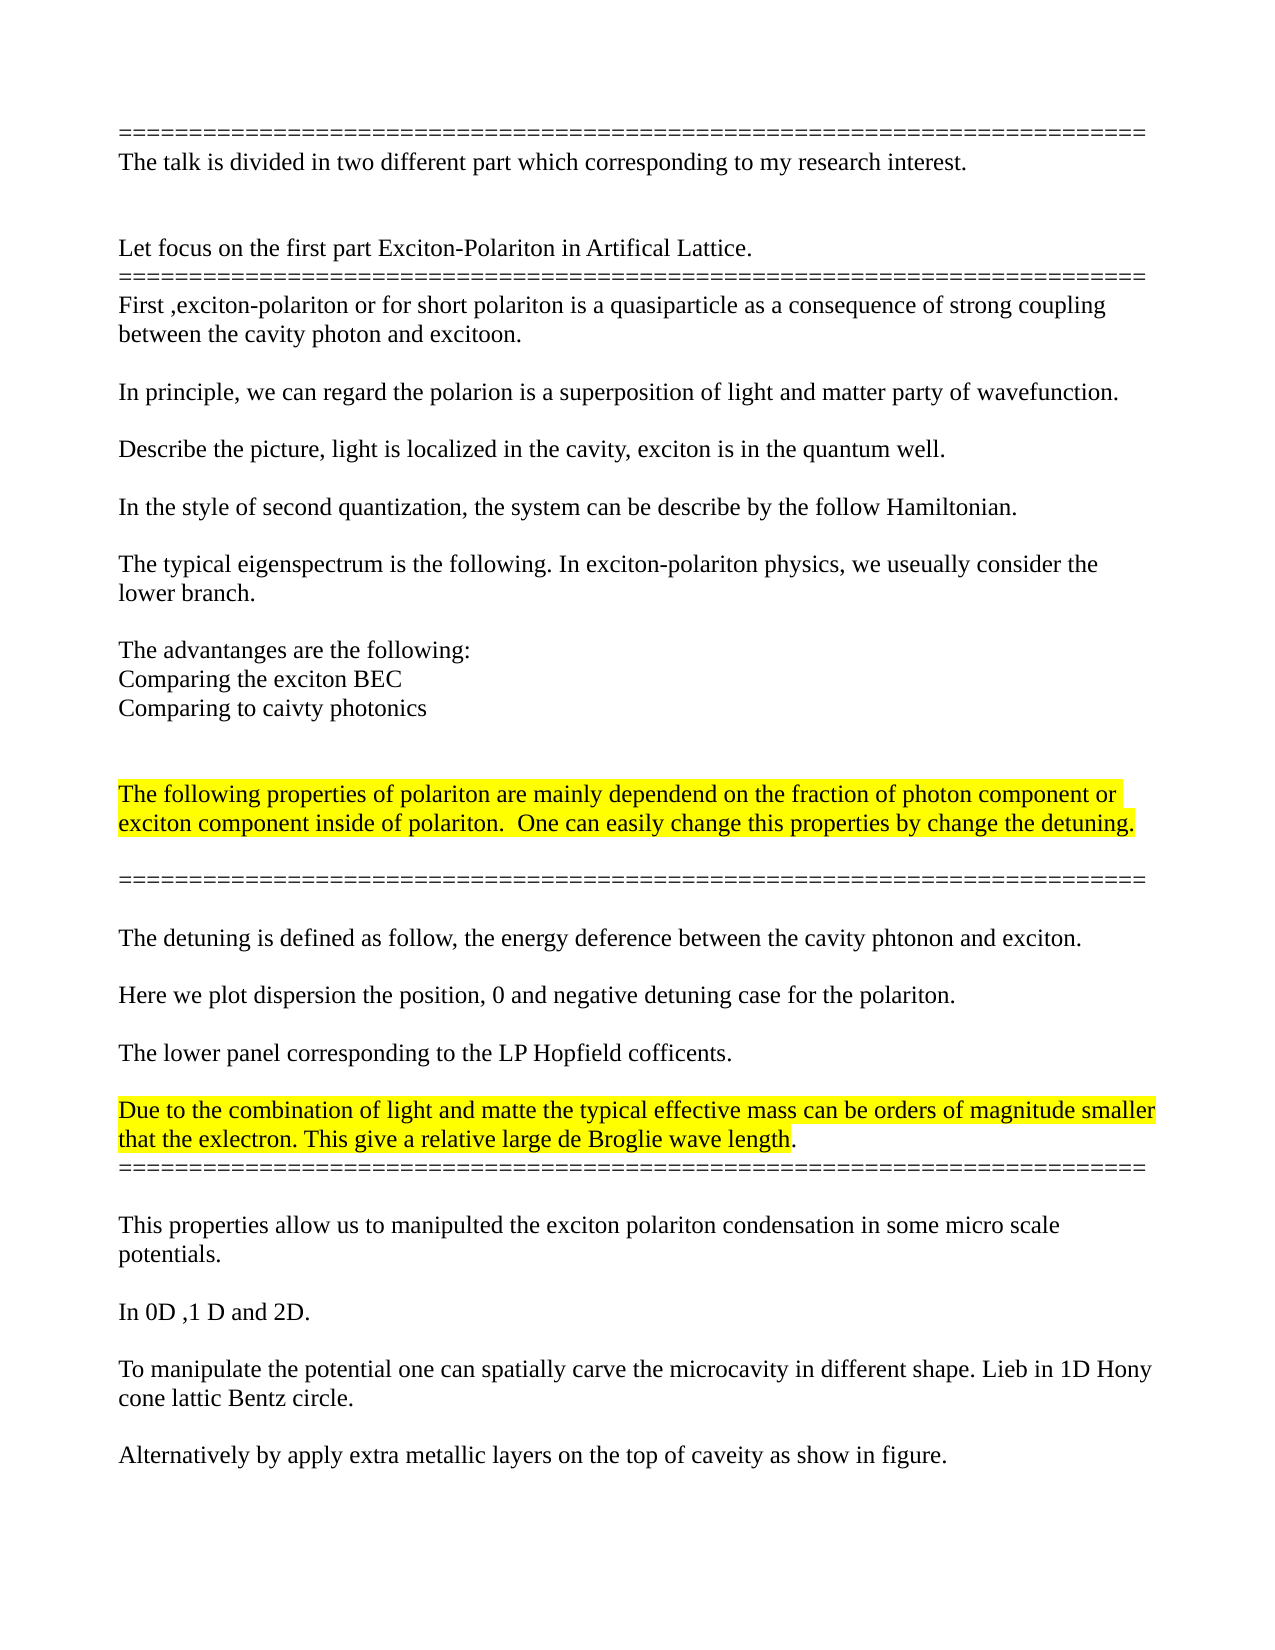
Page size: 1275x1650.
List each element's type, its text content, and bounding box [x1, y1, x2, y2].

text ========================================================================= [118, 118, 1157, 147]
text The following properties of polariton are mainly dependend on the fraction of photon component or exciton component inside of polariton. One can easily change this properties by change the detuning. [118, 779, 1157, 837]
text ========================================================================= [118, 262, 1157, 291]
text The typical eigenspectrum is the following. In exciton-polariton physics, we useually consider the lower branch. [118, 549, 1157, 607]
text The advantanges are the following: [118, 636, 1157, 664]
text Comparing to caivty photonics [118, 693, 1157, 722]
text Due to the combination of light and matte the typical effective mass can be orders of magnitude smaller that the exlectron. This give a relative large de Broglie wave length. [118, 1096, 1157, 1153]
text ========================================================================= [118, 1153, 1157, 1182]
text The talk is divided in two different part which corresponding to my research interest. [118, 147, 1157, 176]
text The detuning is defined as follow, the energy deference between the cavity phtonon and exciton. [118, 923, 1157, 952]
text In the style of second quantization, the system can be describe by the follow Hamiltonian. [118, 492, 1157, 521]
text To manipulate the potential one can spatially carve the microcavity in different shape. Lieb in 1D Hony cone lattic Bentz circle. [118, 1354, 1157, 1412]
text Alternatively by apply extra metallic layers on the top of caveity as show in figure. [118, 1441, 1157, 1469]
text In principle, we can regard the polarion is a superposition of light and matter party of wavefunction. [118, 377, 1157, 406]
text This properties allow us to manipulted the exciton polariton condensation in some micro scale potentials. [118, 1211, 1157, 1268]
text ========================================================================= [118, 866, 1157, 894]
text The lower panel corresponding to the LP Hopfield cofficents. [118, 1038, 1157, 1067]
text Here we plot dispersion the position, 0 and negative detuning case for the polariton. [118, 981, 1157, 1009]
text Comparing the exciton BEC [118, 664, 1157, 693]
text First ,exciton-polariton or for short polariton is a quasiparticle as a consequence of strong coupling between the cavity photon and excitoon. [118, 291, 1157, 348]
text In 0D ,1 D and 2D. [118, 1297, 1157, 1326]
text Let focus on the first part Exciton-Polariton in Artifical Lattice. [118, 233, 1157, 262]
text Describe the picture, light is localized in the cavity, exciton is in the quantum well. [118, 434, 1157, 463]
